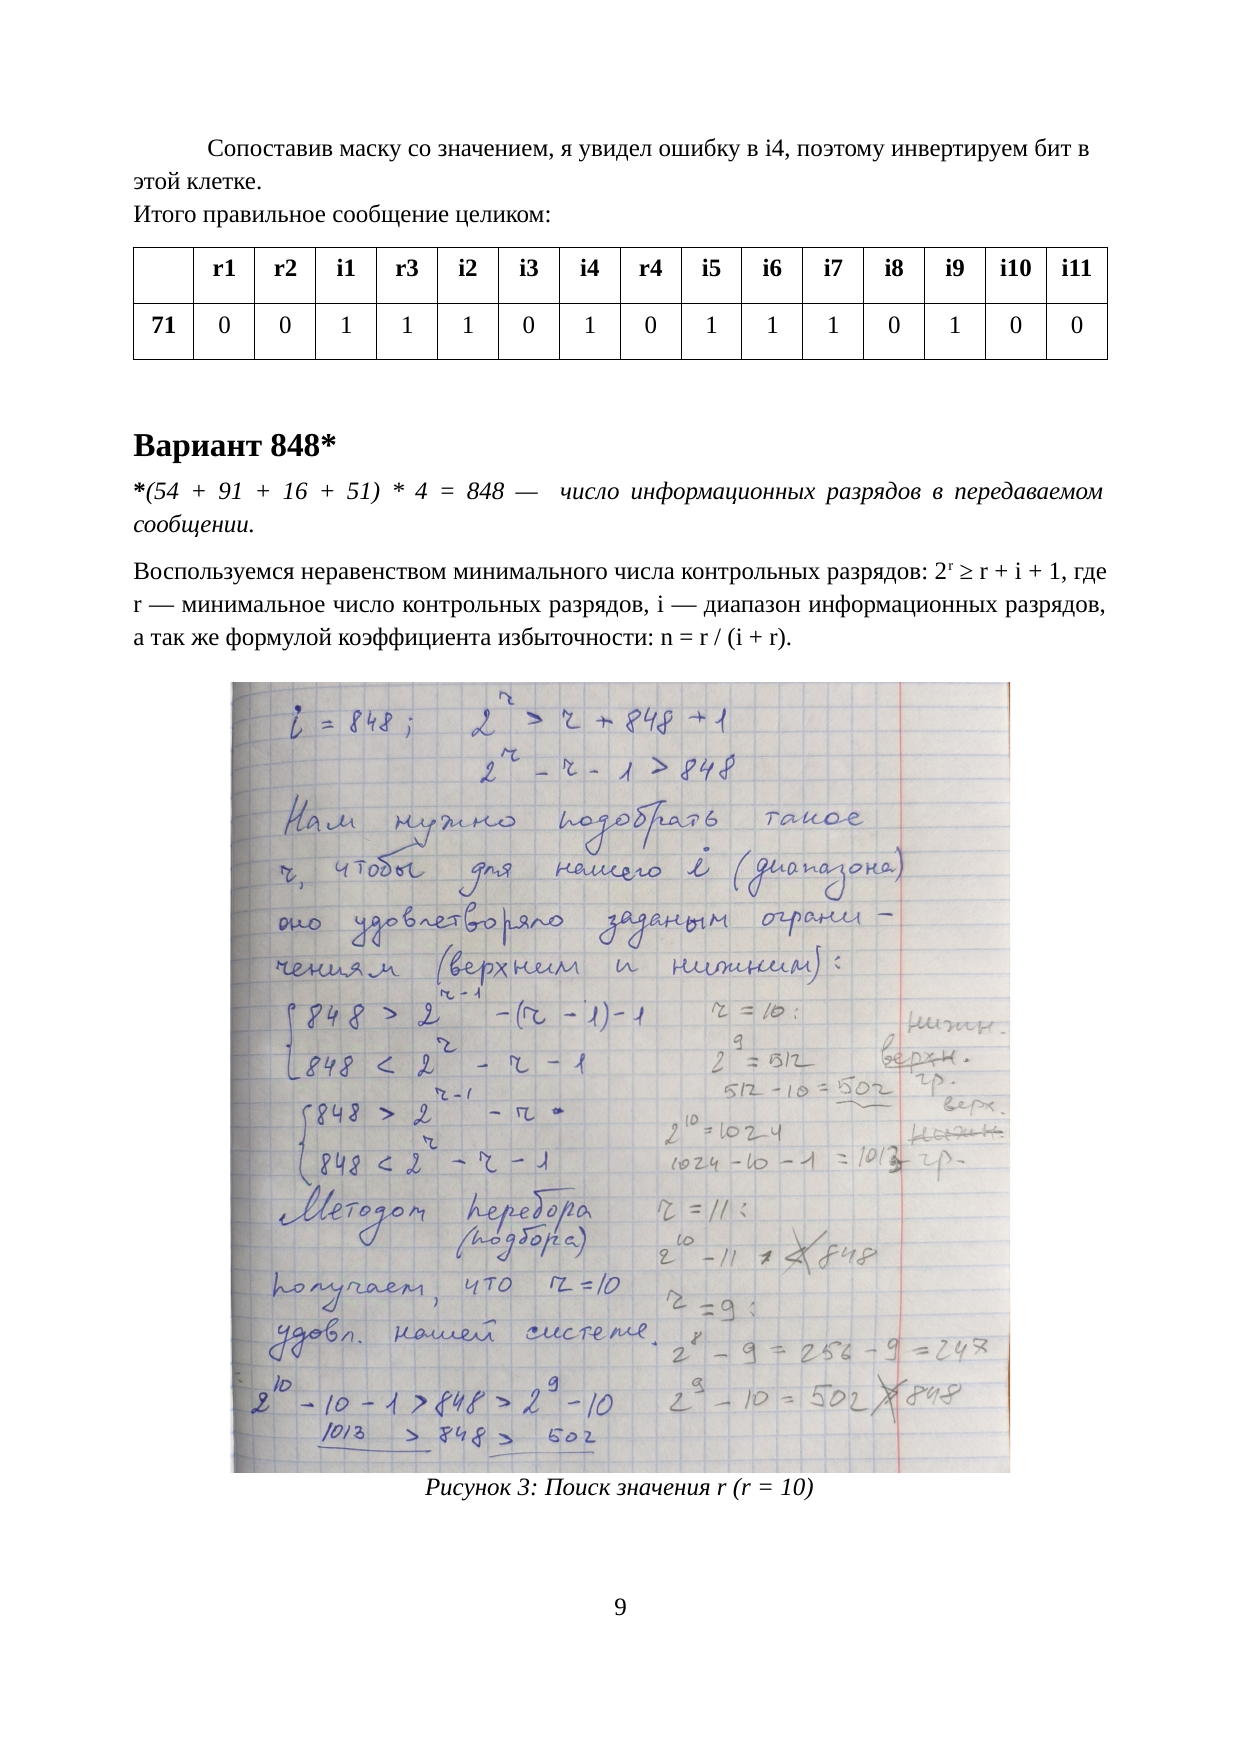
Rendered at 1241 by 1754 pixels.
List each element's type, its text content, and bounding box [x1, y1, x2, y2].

table_cell 0 [864, 304, 924, 359]
table_header i8 [864, 248, 924, 303]
table_header i3 [499, 248, 559, 303]
table_cell 0 [499, 304, 559, 359]
table_header r2 [255, 248, 315, 303]
table_header i11 [1047, 248, 1107, 303]
table_cell 1 [560, 304, 620, 359]
table_cell 1 [803, 304, 863, 359]
table_header [134, 248, 193, 303]
table_header i5 [682, 248, 741, 303]
text *(54 + 91 + 16 + 51) * 4 = 848 — число информационных разрядов в передаваемом сообщении. [133, 476, 1107, 537]
text Рисунок 3: Поиск значения r (r = 10) [230, 1473, 1010, 1501]
table_header r3 [377, 248, 437, 303]
table_cell 1 [377, 304, 437, 359]
picture [230, 682, 1011, 1473]
table_cell 0 [194, 304, 254, 359]
table_cell 0 [986, 304, 1046, 359]
table_cell 1 [742, 304, 802, 359]
text Воспользуемся неравенством минимального числа контрольных разрядов: 2r ≥ r + i + 1, где r — минимальное число контрольных разрядов, i — диапазон информационных разрядов, а так же формулой коэффициента избыточности: n = r / (i + r). [133, 556, 1107, 651]
table_header i4 [560, 248, 620, 303]
subtitle Вариант 848* [133, 425, 1107, 463]
table_cell 0 [1047, 304, 1107, 359]
table_cell 1 [925, 304, 985, 359]
table_header i9 [925, 248, 985, 303]
table_cell 1 [438, 304, 498, 359]
table_cell 1 [316, 304, 376, 359]
text Сопоставив маску со значением, я увидел ошибку в i4, поэтому инвертируем бит в этой клетке. Итого правильное сообщение целиком: [133, 133, 1107, 228]
table_header i1 [316, 248, 376, 303]
table_cell 0 [621, 304, 681, 359]
table_header i10 [986, 248, 1046, 303]
table_cell 0 [255, 304, 315, 359]
table_header i7 [803, 248, 863, 303]
table_cell 71 [134, 304, 193, 359]
table_header i2 [438, 248, 498, 303]
table_header i6 [742, 248, 802, 303]
table_cell 1 [682, 304, 741, 359]
table_header r1 [194, 248, 254, 303]
table_header r4 [621, 248, 681, 303]
